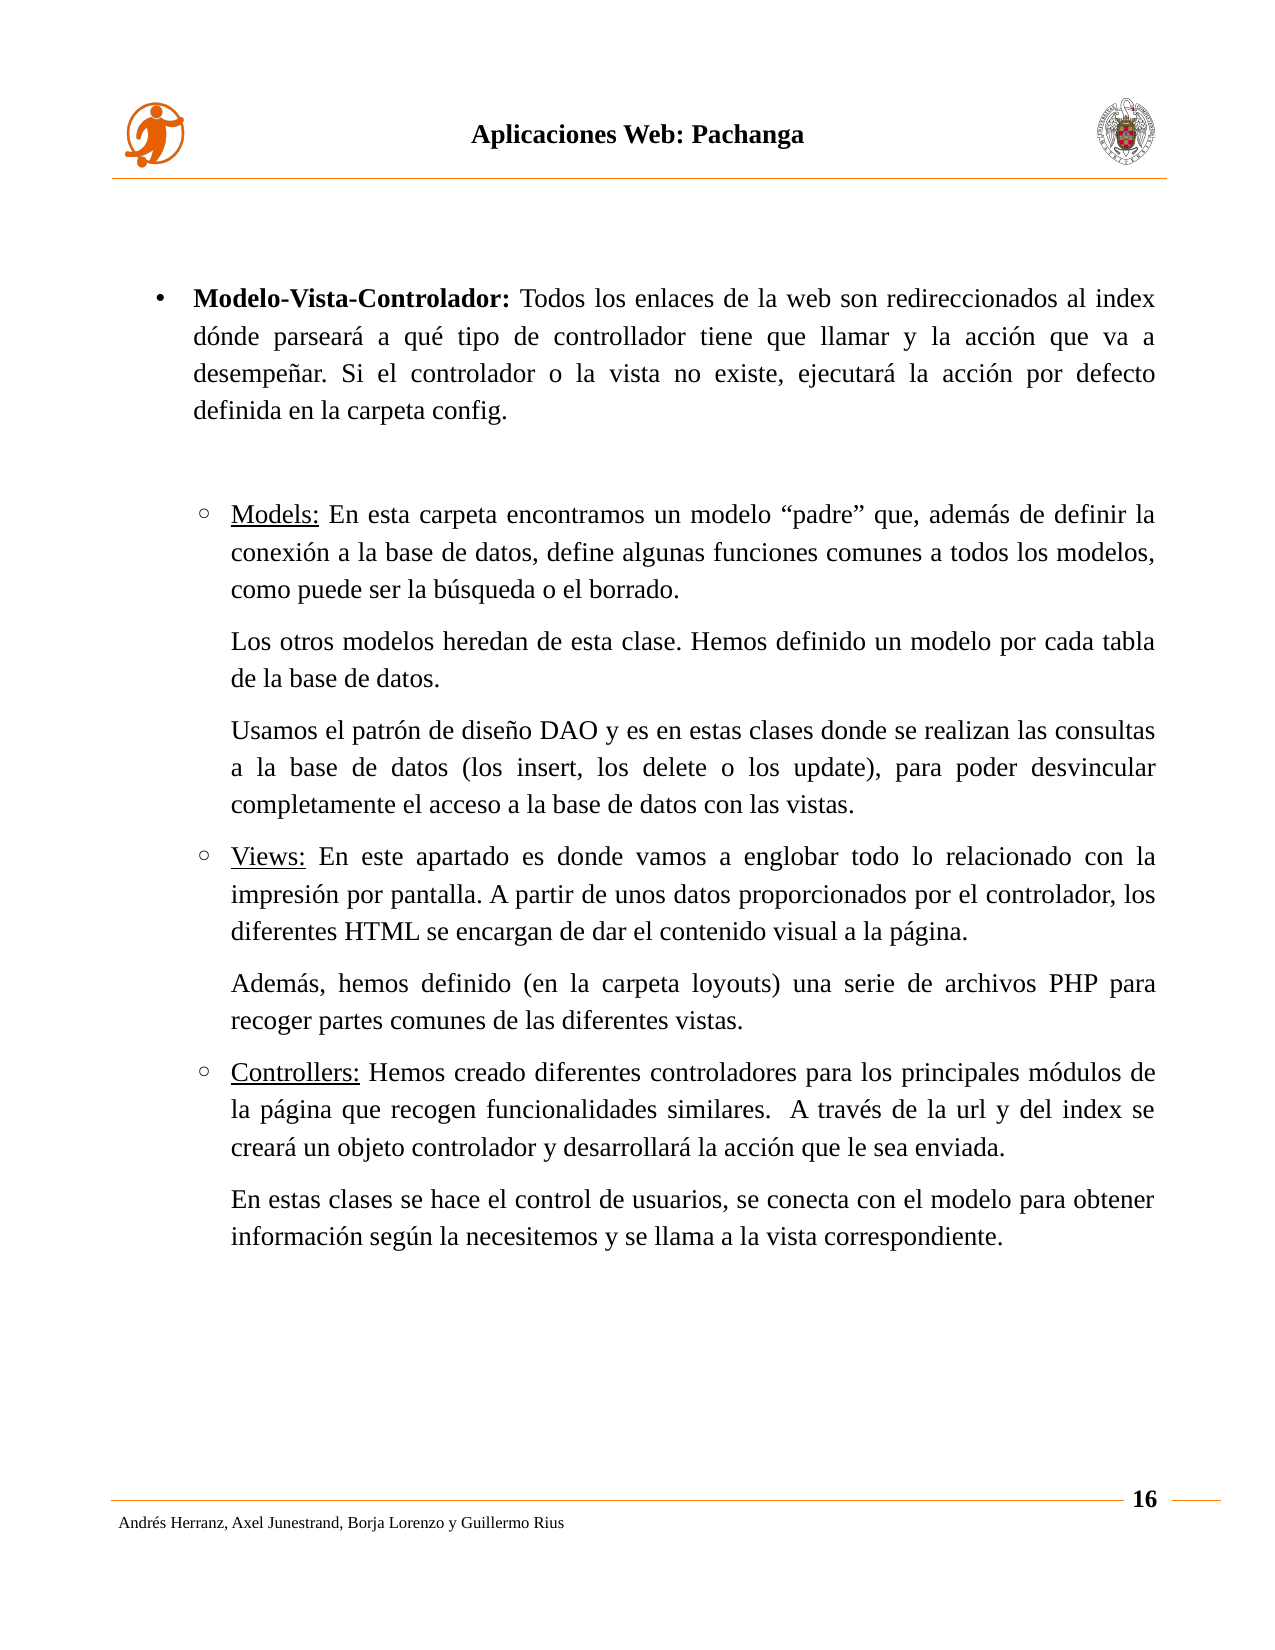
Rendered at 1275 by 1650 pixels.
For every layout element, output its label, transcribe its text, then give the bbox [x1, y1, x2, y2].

list En estas clases se hace el control de usuarios, se conecta con el modelo para obtener información según la necesitemos y se llama a la vista correspondiente. [193, 1183, 1157, 1251]
list Controllers: Hemos creado diferentes controladores para los principales módulos de la página que recogen funcionalidades similares. A través de la url y del index se creará un objeto controlador y desarrollará la acción que le sea enviada. [193, 1056, 1157, 1162]
list Usamos el patrón de diseño DAO y es en estas clases donde se realizan las consultas a la base de datos (los insert, los delete o los update), para poder desvincular completamente el acceso a la base de datos con las vistas. [193, 714, 1157, 820]
list Además, hemos definido (en la carpeta loyouts) una serie de archivos PHP para recoger partes comunes de las diferentes vistas. [193, 967, 1157, 1035]
picture [1095, 96, 1157, 167]
list Modelo-Vista-Controlador: Todos los enlaces de la web son redireccionados al index dónde parseará a qué tipo de controllador tiene que llamar y la acción que va a desempeñar. Si el controlador o la vista no existe, ejecutará la acción por defecto definida en la carpeta config. [156, 282, 1157, 426]
list Models: En esta carpeta encontramos un modelo “padre” que, además de definir la conexión a la base de datos, define algunas funciones comunes a todos los modelos, como puede ser la búsqueda o el borrado. [193, 498, 1157, 604]
list Los otros modelos heredan de esta clase. Hemos definido un modelo por cada tabla de la base de datos. [193, 625, 1157, 693]
list Views: En este apartado es donde vamos a englobar todo lo relacionado con la impresión por pantalla. A partir de unos datos proporcionados por el controlador, los diferentes HTML se encargan de dar el contenido visual a la página. [193, 840, 1157, 946]
picture [118, 94, 188, 178]
